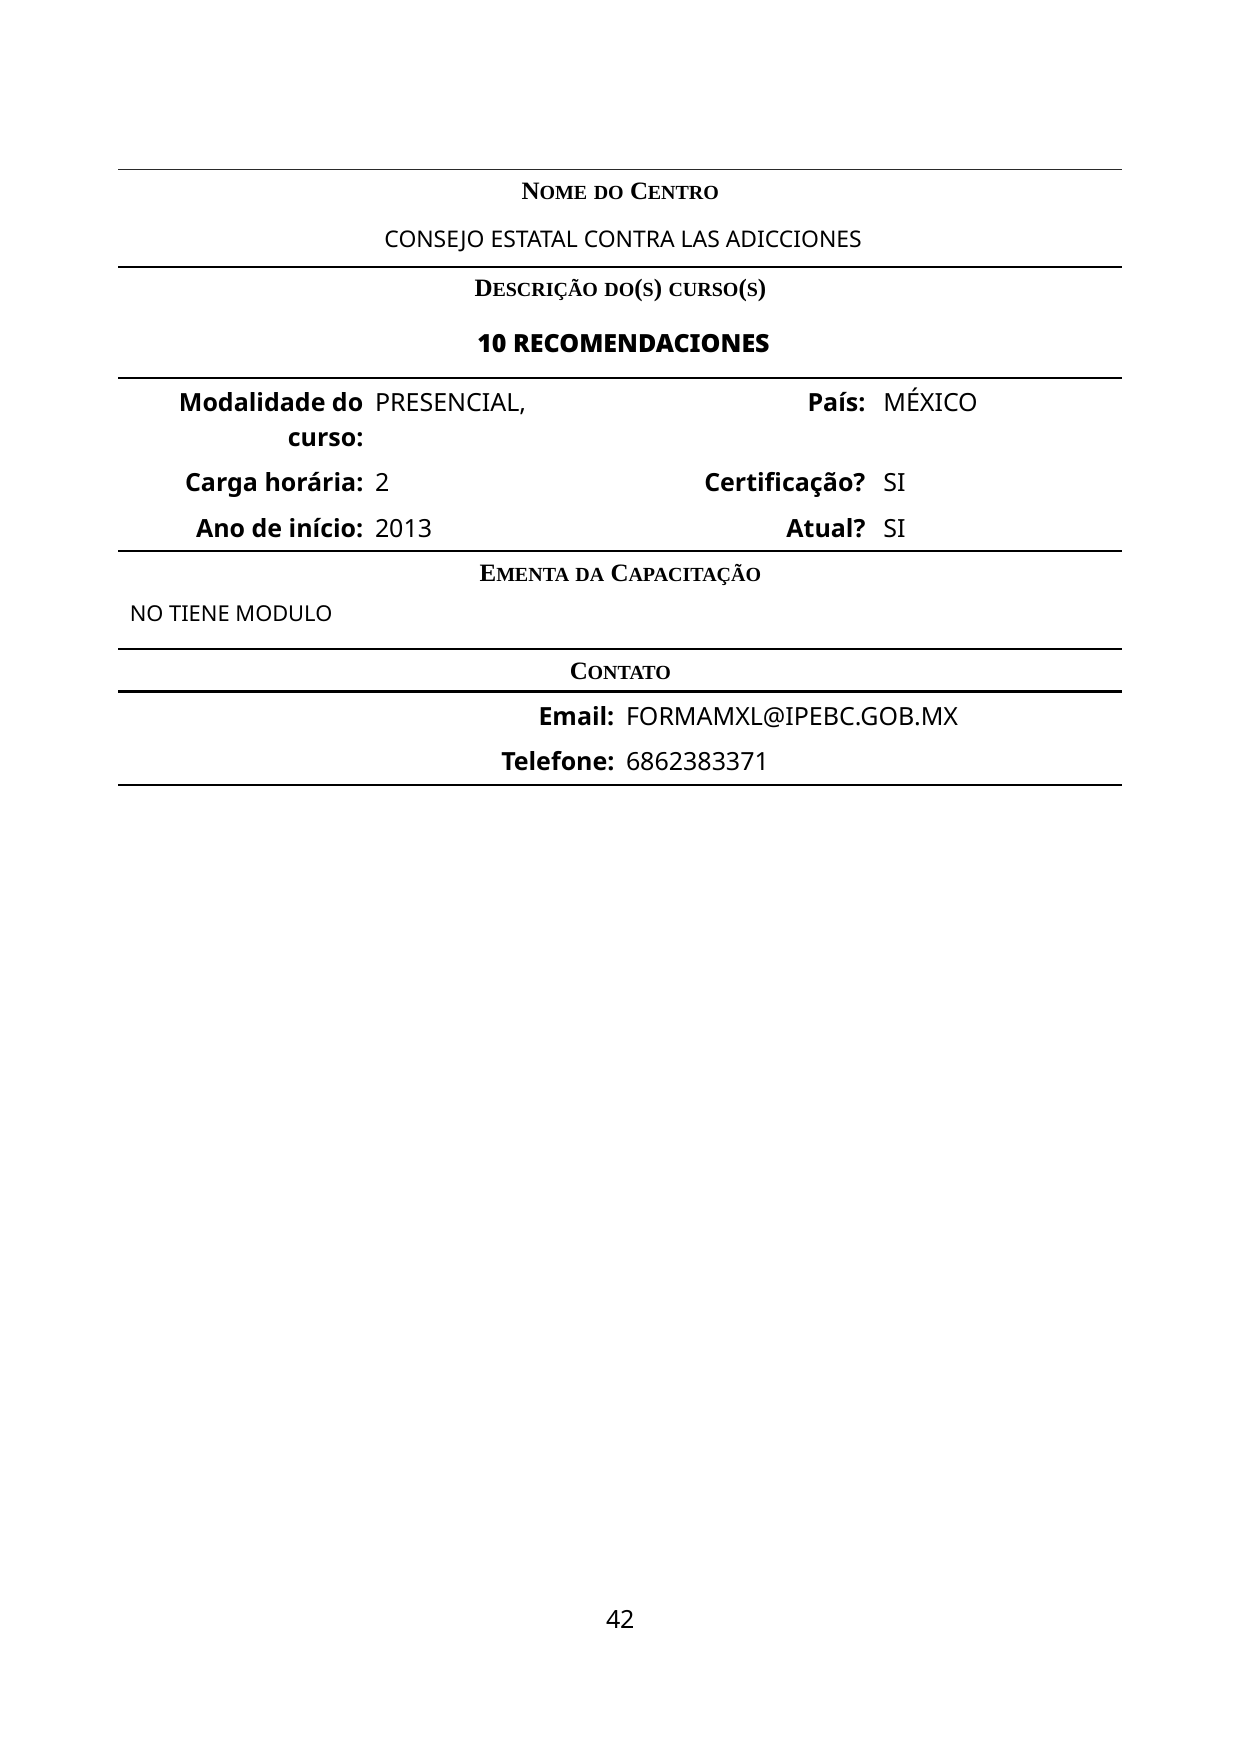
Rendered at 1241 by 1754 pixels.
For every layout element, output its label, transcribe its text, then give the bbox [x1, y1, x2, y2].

table_cell Certificação? [620, 459, 871, 504]
table_cell MÉXICO [871, 379, 1122, 459]
table_cell Modalidade do curso: [118, 379, 369, 459]
table_cell 10 RECOMENDACIONES [118, 308, 1122, 377]
table_cell País: [620, 379, 871, 459]
table_cell NO TIENE MODULO [118, 592, 1122, 648]
table_cell 2 [369, 459, 620, 504]
table_cell Ementa da Capacitação [118, 552, 1122, 592]
table_cell SI [871, 505, 1122, 550]
table_cell Telefone: [118, 738, 620, 783]
table_cell SI [871, 459, 1122, 504]
table_cell CONSEJO ESTATAL CONTRA LAS ADICCIONES [118, 211, 1122, 266]
table_cell Carga horária: [118, 459, 369, 504]
table_cell 6862383371 [620, 738, 1122, 783]
table_cell Email: [118, 693, 620, 738]
table_header Nome do Centro [118, 171, 1122, 211]
table_cell Contato [118, 650, 1122, 690]
table_cell Descrição do(s) curso(s) [118, 268, 1122, 308]
table_cell FORMAMXL@IPEBC.GOB.MX [620, 693, 1122, 738]
table_cell 2013 [369, 505, 620, 550]
table_cell Atual? [620, 505, 871, 550]
table_cell PRESENCIAL, [369, 379, 620, 459]
table_cell Ano de início: [118, 505, 369, 550]
